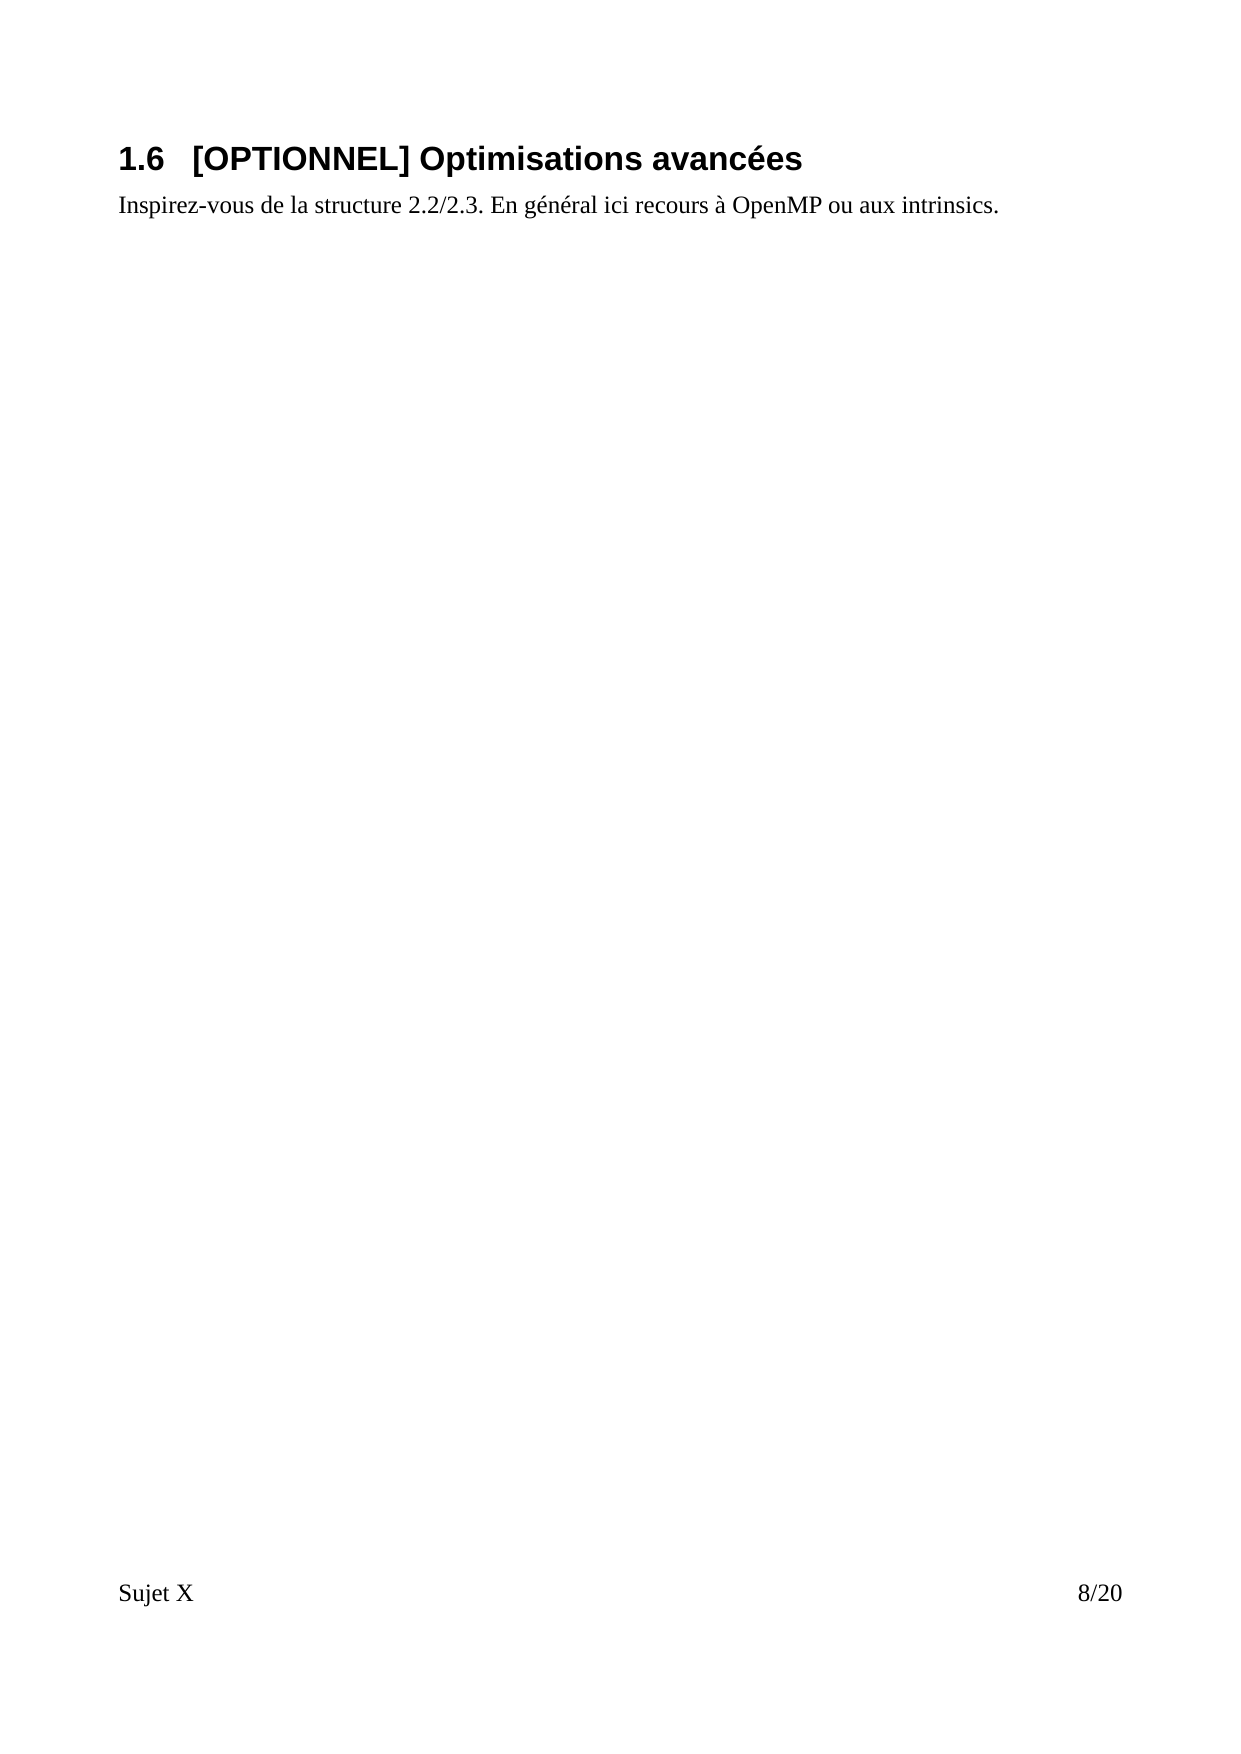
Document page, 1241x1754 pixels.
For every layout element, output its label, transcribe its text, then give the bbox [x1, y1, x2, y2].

text Inspirez-vous de la structure 2.2/2.3. En général ici recours à OpenMP ou aux intrinsics. [118, 190, 1122, 219]
subtitle [OPTIONNEL] Optimisations avancées [118, 139, 1122, 178]
